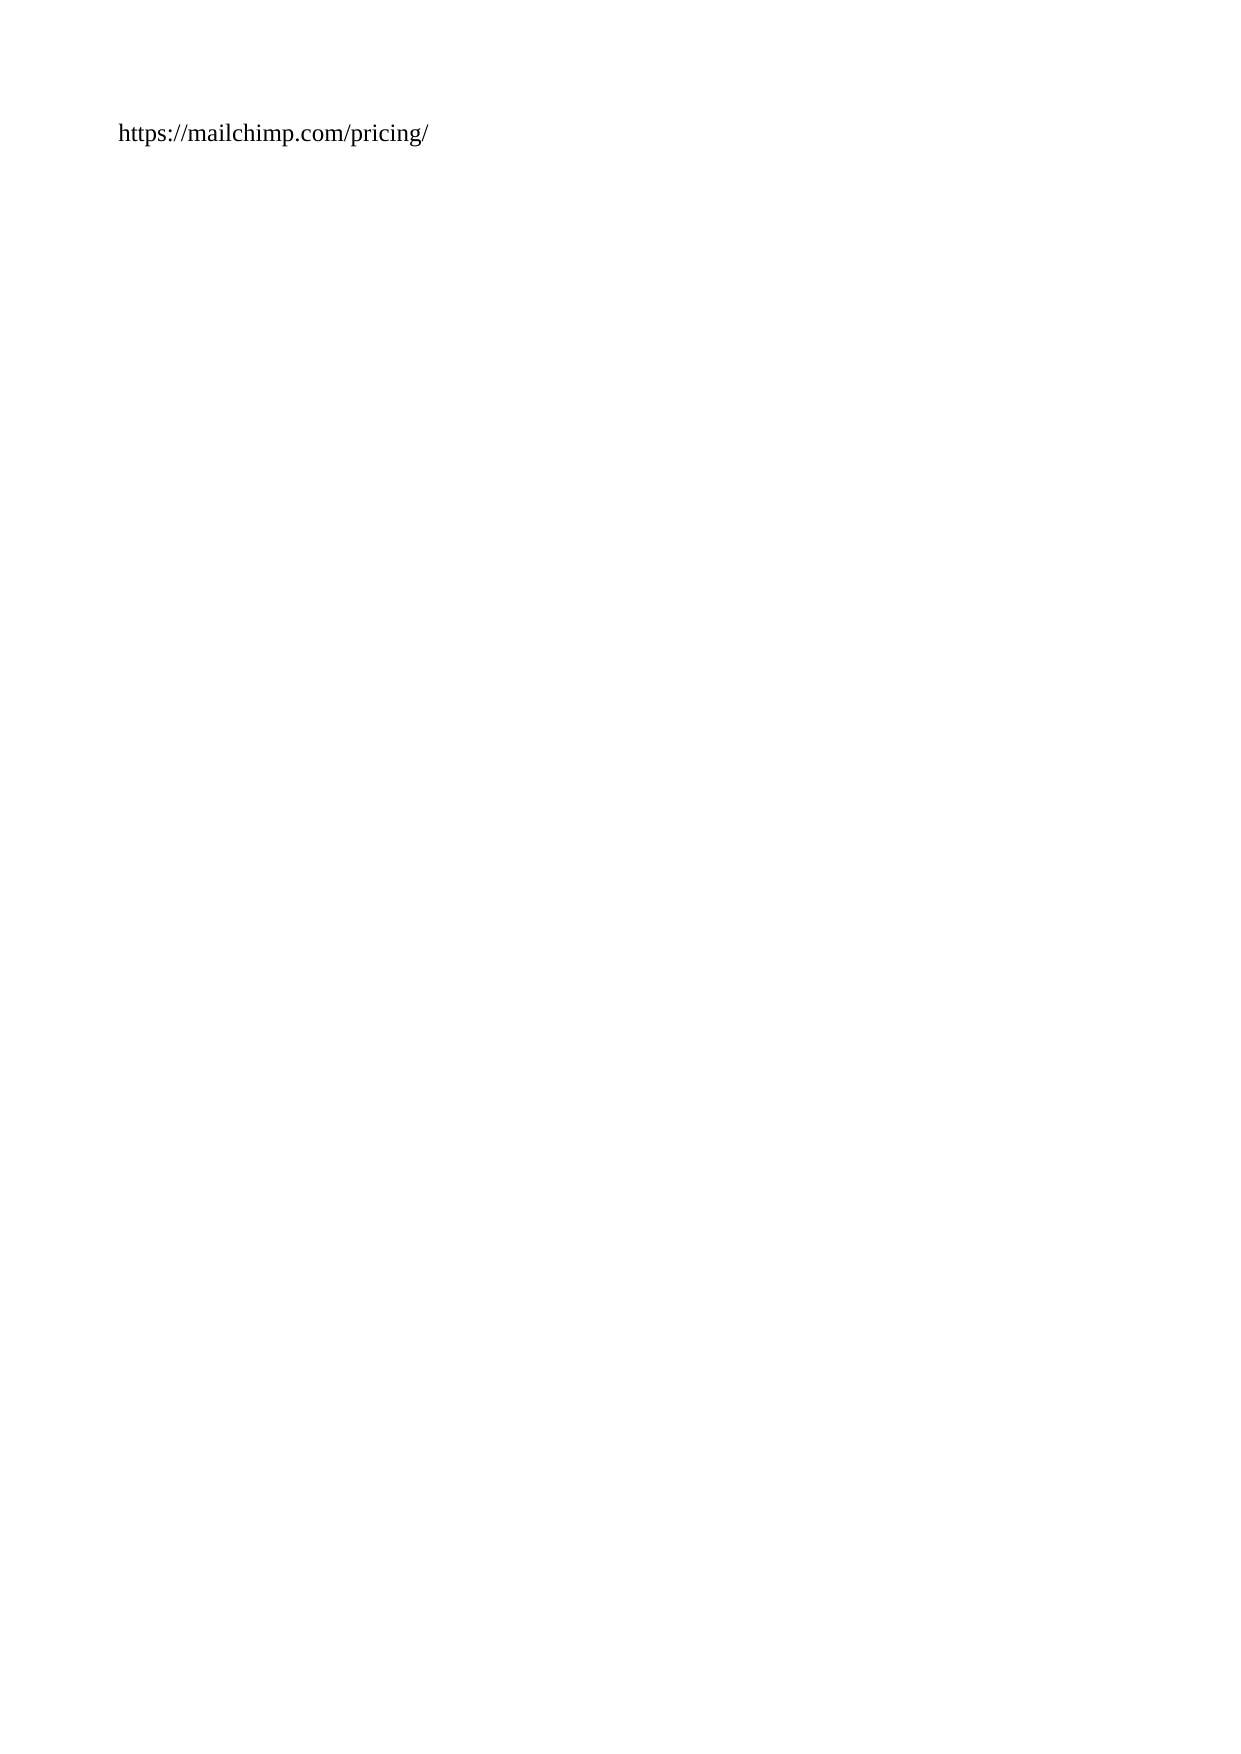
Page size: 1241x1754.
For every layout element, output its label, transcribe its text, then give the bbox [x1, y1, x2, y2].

text https://mailchimp.com/pricing/ [118, 118, 1122, 147]
